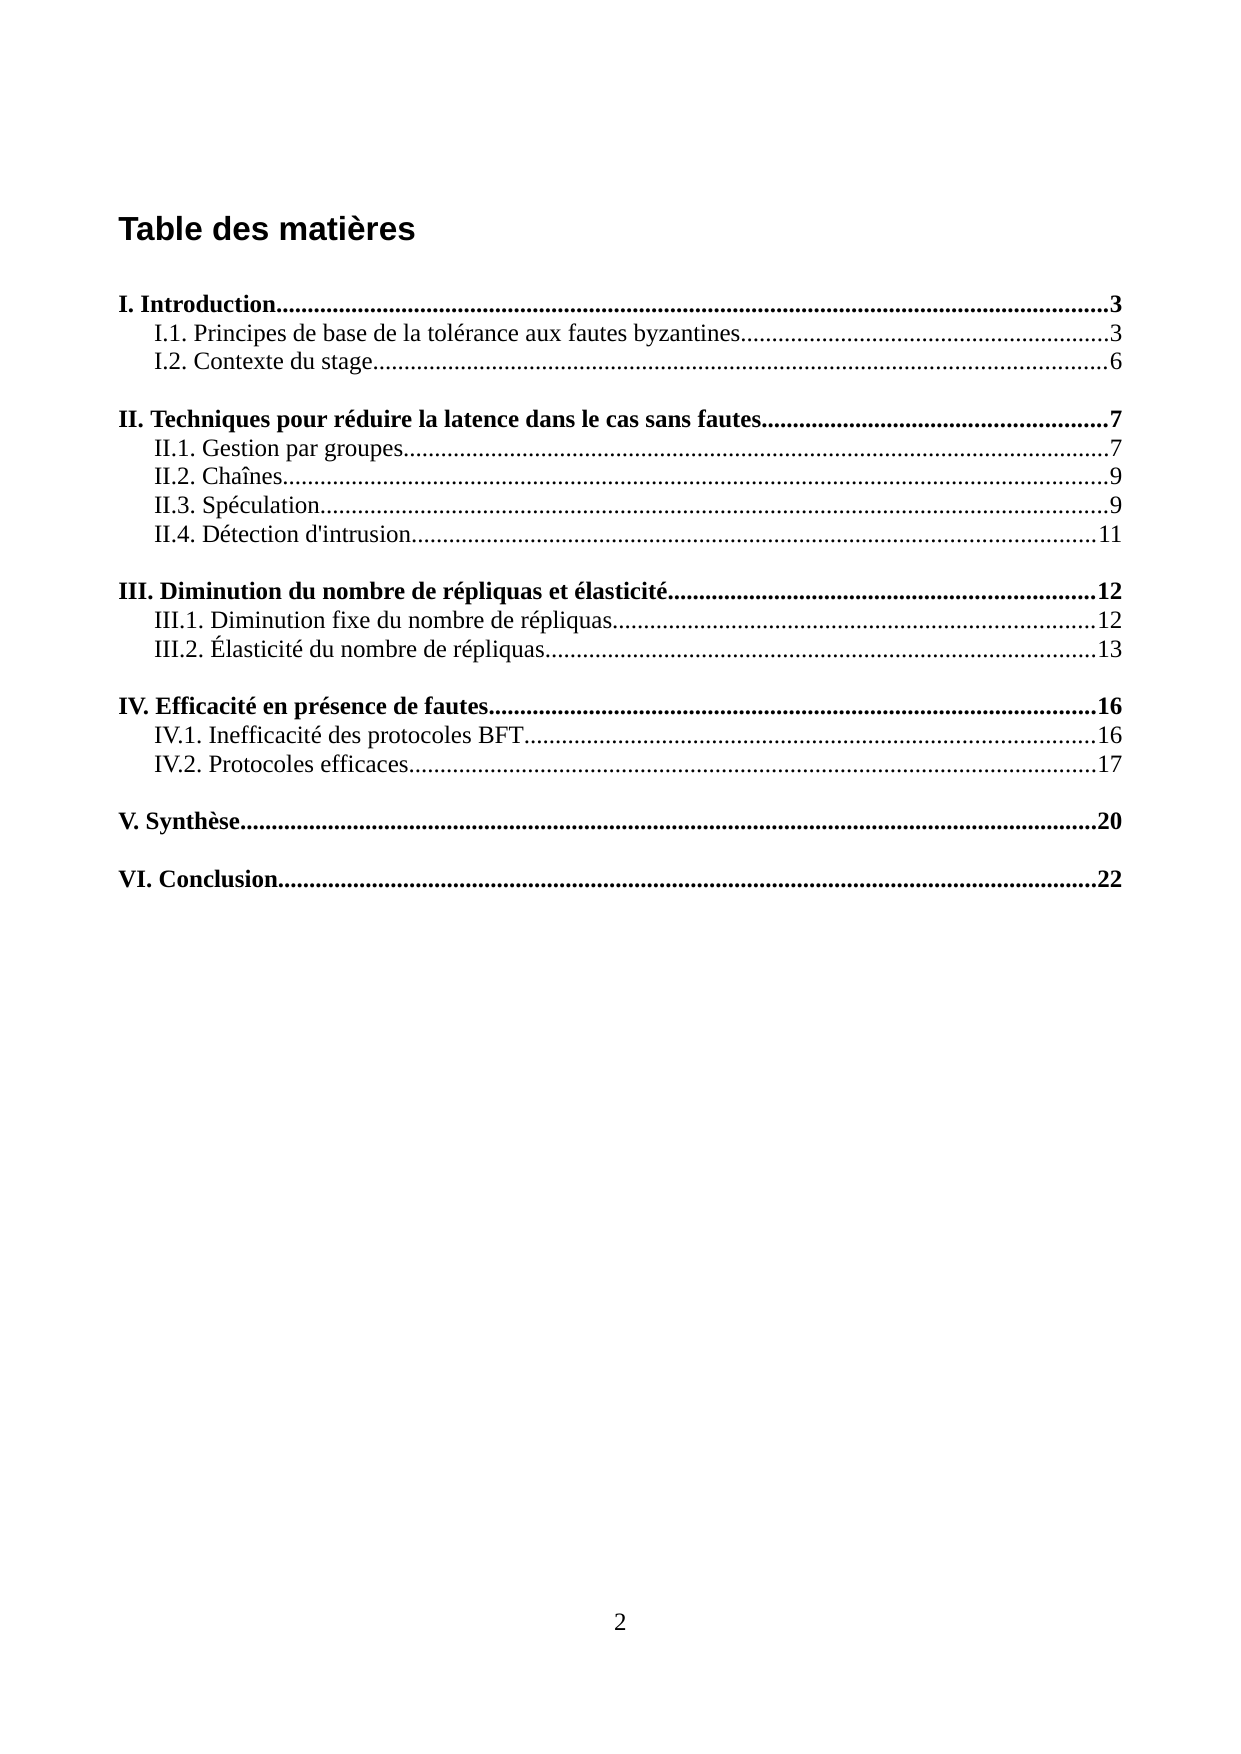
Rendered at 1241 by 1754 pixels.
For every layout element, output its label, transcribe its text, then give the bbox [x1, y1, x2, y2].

text VI. Conclusion 22 [118, 864, 1122, 893]
text I.1. Principes de base de la tolérance aux fautes byzantines 3 [148, 318, 1122, 346]
text II.2. Chaînes 9 [148, 461, 1122, 490]
text II. Techniques pour réduire la latence dans le cas sans fautes 7 [118, 404, 1122, 433]
text II.3. Spéculation 9 [148, 490, 1122, 519]
text I.2. Contexte du stage 6 [148, 346, 1122, 375]
text II.4. Détection d'intrusion 11 [148, 519, 1122, 548]
text III. Diminution du nombre de répliquas et élasticité 12 [118, 576, 1122, 605]
text V. Synthèse 20 [118, 806, 1122, 835]
text I. Introduction 3 [118, 289, 1122, 318]
text II.1. Gestion par groupes 7 [148, 433, 1122, 461]
text IV.1. Inefficacité des protocoles BFT 16 [148, 720, 1122, 749]
text IV.2. Protocoles efficaces 17 [148, 749, 1122, 778]
subtitle Table des matières [118, 209, 1122, 248]
text III.2. Élasticité du nombre de répliquas 13 [148, 634, 1122, 663]
text III.1. Diminution fixe du nombre de répliquas 12 [148, 605, 1122, 634]
text IV. Efficacité en présence de fautes 16 [118, 691, 1122, 720]
